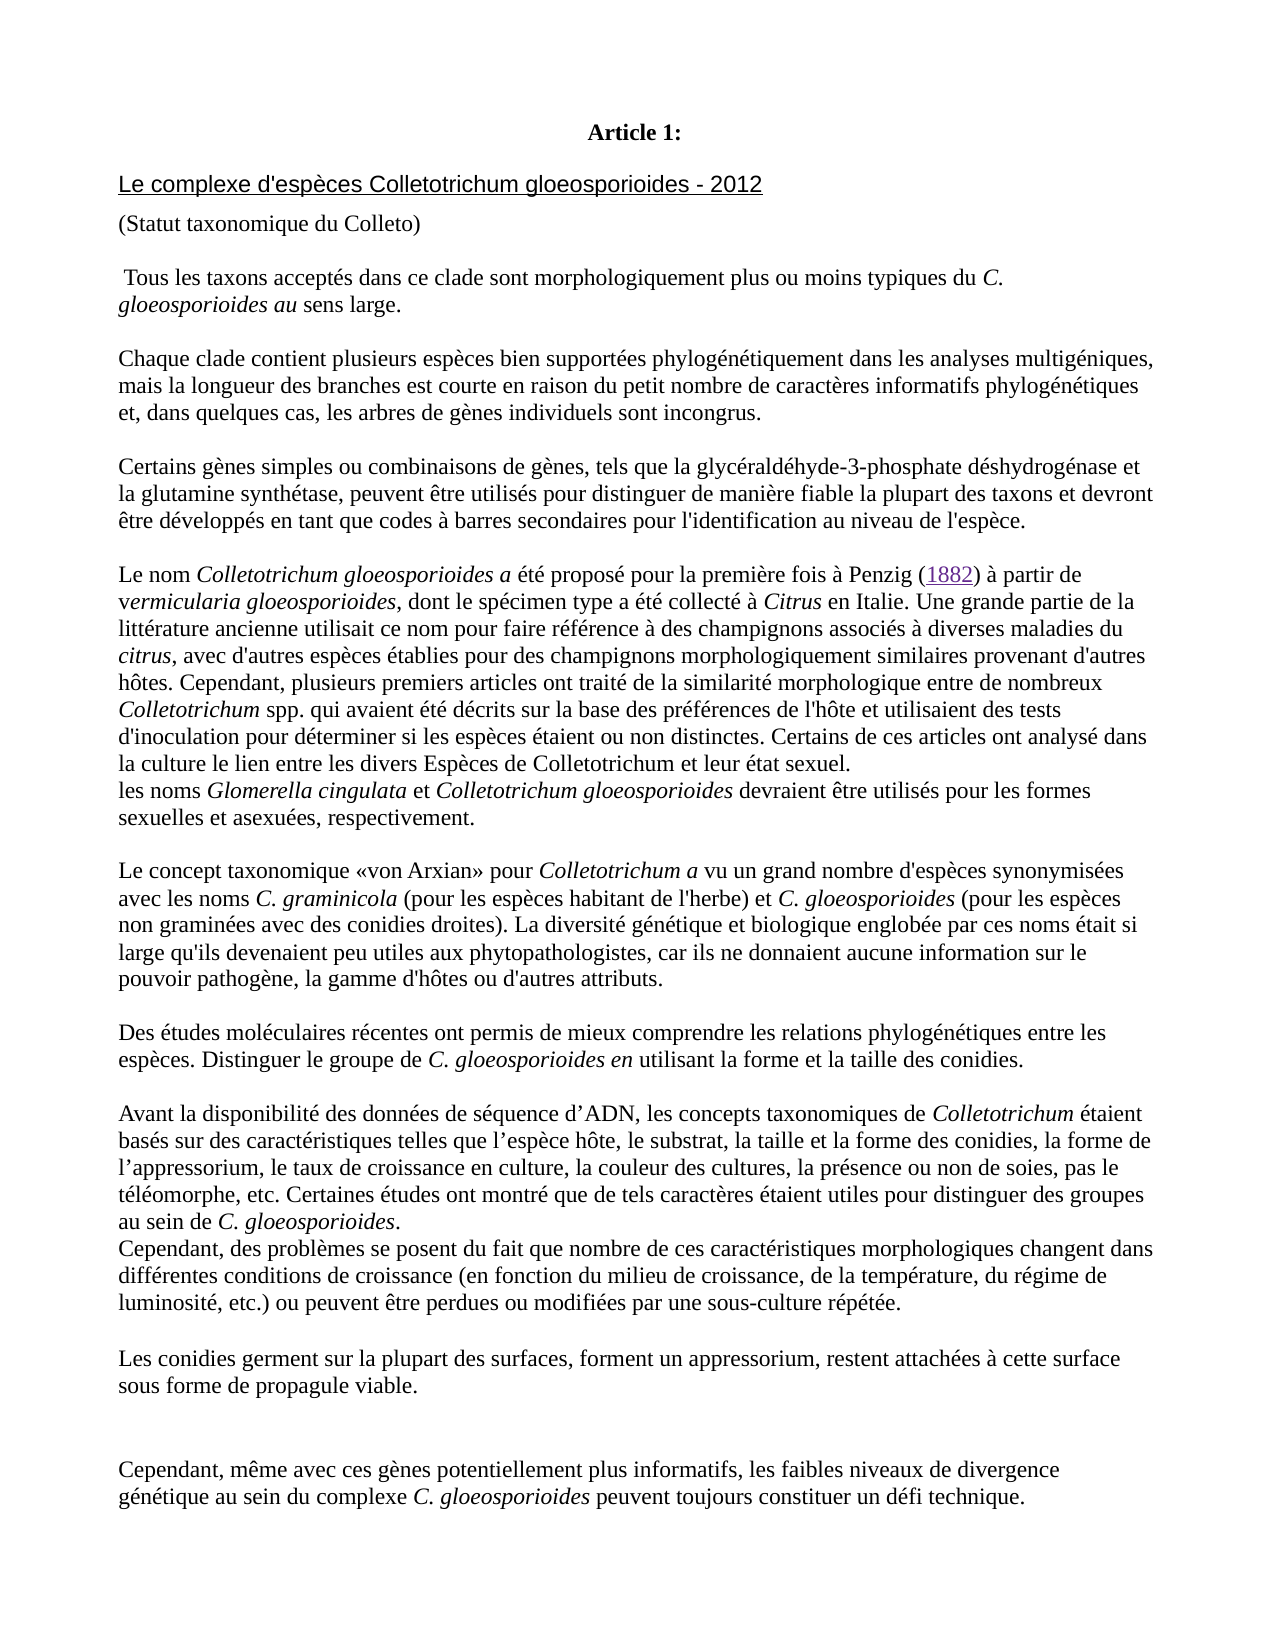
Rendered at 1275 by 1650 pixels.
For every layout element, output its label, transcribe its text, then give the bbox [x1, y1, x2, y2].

subtitle Le complexe d'espèces Colletotrichum gloeosporioides - 2012 [118, 170, 1157, 197]
text Article 1: [118, 118, 1157, 145]
text les noms Glomerella cingulata et Colletotrichum gloeosporioides devraient être utilisés pour les formes sexuelles et asexuées, respectivement. [118, 776, 1157, 830]
text Des études moléculaires récentes ont permis de mieux comprendre les relations phylogénétiques entre les espèces. Distinguer le groupe de C. gloeosporioides en utilisant la forme et la taille des conidies. [118, 1019, 1157, 1073]
text Chaque clade contient plusieurs espèces bien supportées phylogénétiquement dans les analyses multigéniques, mais la longueur des branches est courte en raison du petit nombre de caractères informatifs phylogénétiques et, dans quelques cas, les arbres de gènes individuels sont incongrus. [118, 344, 1157, 425]
text Avant la disponibilité des données de séquence d’ADN, les concepts taxonomiques de Colletotrichum étaient basés sur des caractéristiques telles que l’espèce hôte, le substrat, la taille et la forme des conidies, la forme de l’appressorium, le taux de croissance en culture, la couleur des cultures, la présence ou non de soies, pas le téléomorphe, etc. Certaines études ont montré que de tels caractères étaient utiles pour distinguer des groupes au sein de C. gloeosporioides. [118, 1100, 1157, 1235]
text Le nom Colletotrichum gloeosporioides a été proposé pour la première fois à Penzig (1882) à partir de vermicularia gloeosporioides, dont le spécimen type a été collecté à Citrus en Italie. Une grande partie de la littérature ancienne utilisait ce nom pour faire référence à des champignons associés à diverses maladies du citrus, avec d'autres espèces établies pour des champignons morphologiquement similaires provenant d'autres hôtes. Cependant, plusieurs premiers articles ont traité de la similarité morphologique entre de nombreux Colletotrichum spp. qui avaient été décrits sur la base des préférences de l'hôte et utilisaient des tests d'inoculation pour déterminer si les espèces étaient ou non distinctes. Certains de ces articles ont analysé dans la culture le lien entre les divers Espèces de Colletotrichum et leur état sexuel. [118, 560, 1157, 776]
text Les conidies germent sur la plupart des surfaces, forment un appressorium, restent attachées à cette surface sous forme de propagule viable. [118, 1344, 1157, 1398]
text Tous les taxons acceptés dans ce clade sont morphologiquement plus ou moins typiques du C. gloeosporioides au sens large. [118, 263, 1157, 317]
text Le concept taxonomique «von Arxian» pour Colletotrichum a vu un grand nombre d'espèces synonymisées avec les noms C. graminicola (pour les espèces habitant de l'herbe) et C. gloeosporioides (pour les espèces non graminées avec des conidies droites). La diversité génétique et biologique englobée par ces noms était si large qu'ils devenaient peu utiles aux phytopathologistes, car ils ne donnaient aucune information sur le pouvoir pathogène, la gamme d'hôtes ou d'autres attributs. [118, 857, 1157, 992]
text (Statut taxonomique du Colleto) [118, 209, 1157, 236]
text Cependant, même avec ces gènes potentiellement plus informatifs, les faibles niveaux de divergence génétique au sein du complexe C. gloeosporioides peuvent toujours constituer un défi technique. [118, 1456, 1157, 1510]
text Certains gènes simples ou combinaisons de gènes, tels que la glycéraldéhyde-3-phosphate déshydrogénase et la glutamine synthétase, peuvent être utilisés pour distinguer de manière fiable la plupart des taxons et devront être développés en tant que codes à barres secondaires pour l'identification au niveau de l'espèce. [118, 452, 1157, 533]
text Cependant, des problèmes se posent du fait que nombre de ces caractéristiques morphologiques changent dans différentes conditions de croissance (en fonction du milieu de croissance, de la température, du régime de luminosité, etc.) ou peuvent être perdues ou modifiées par une sous-culture répétée. [118, 1235, 1157, 1316]
